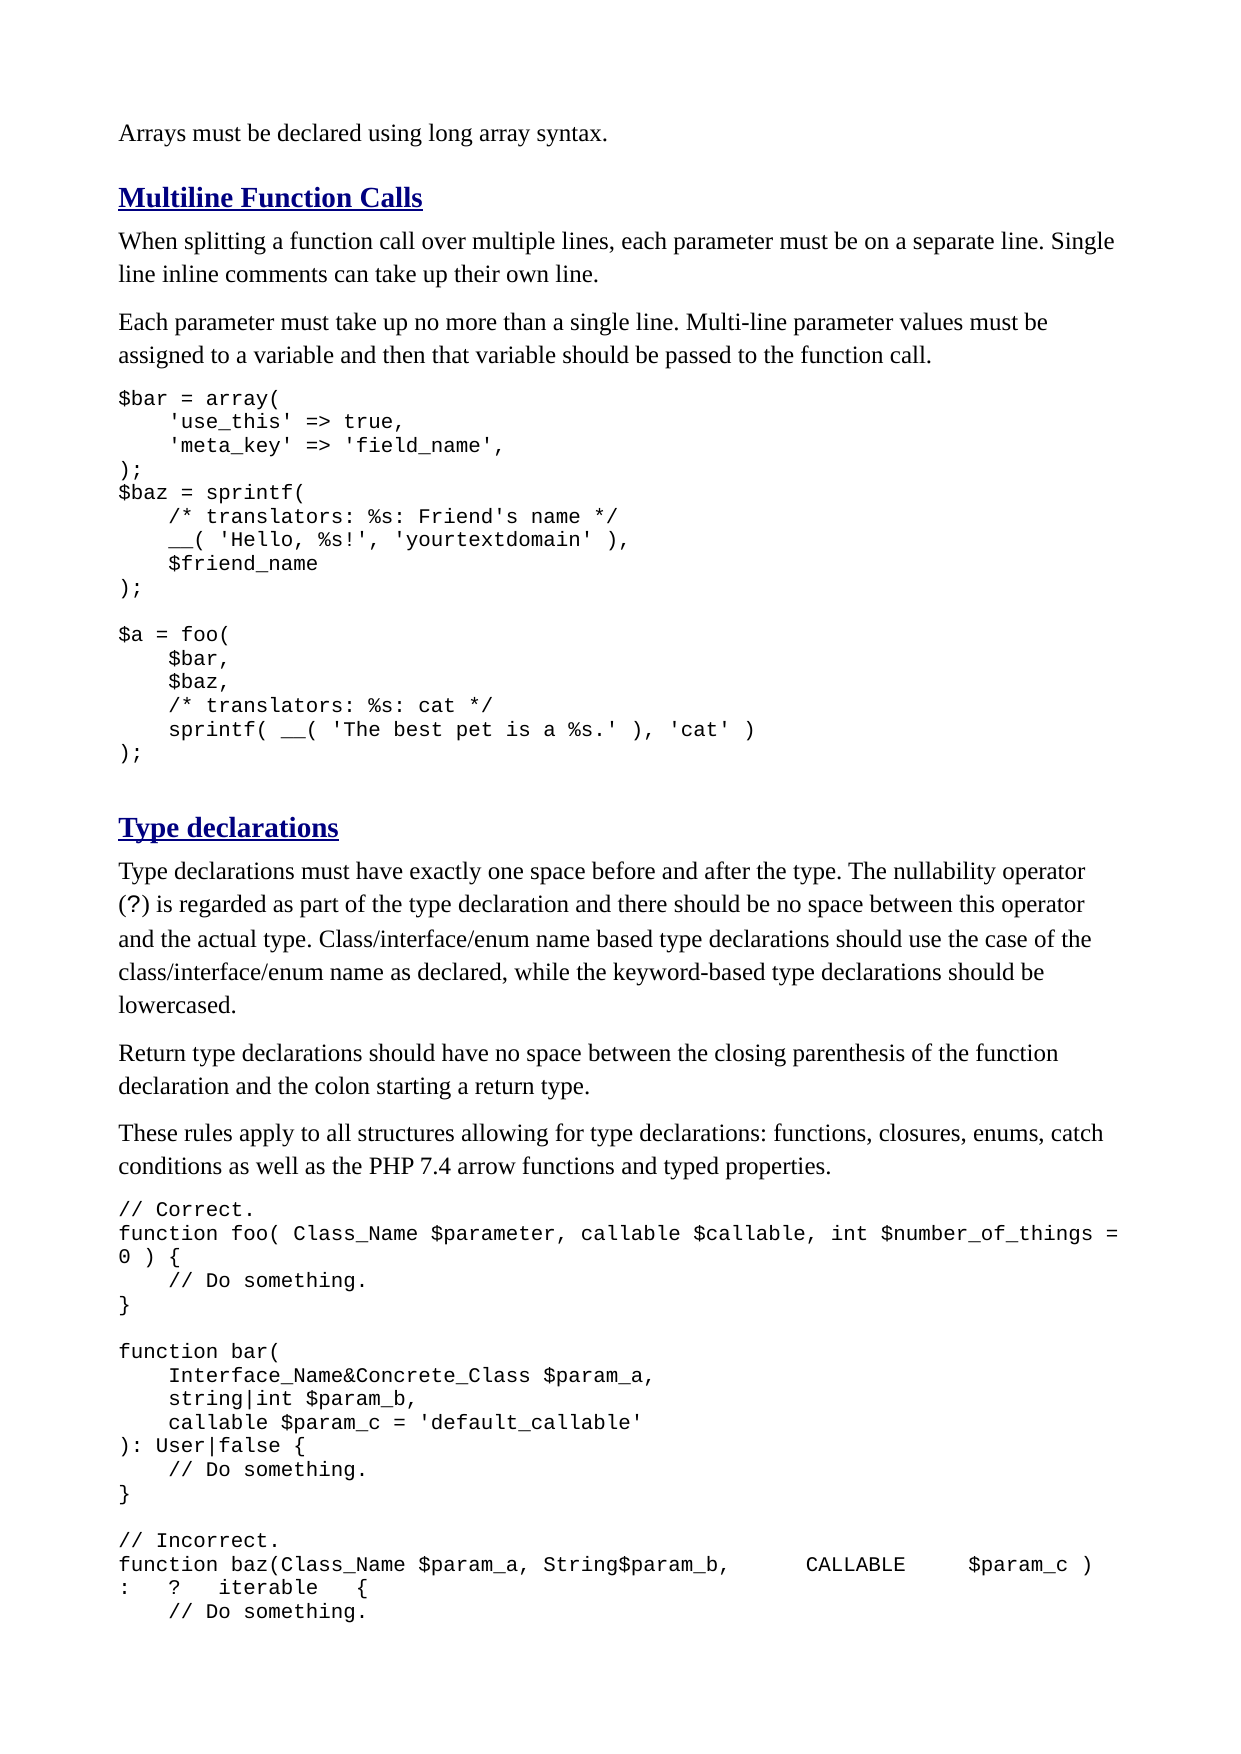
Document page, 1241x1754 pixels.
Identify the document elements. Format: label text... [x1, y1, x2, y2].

subtitle Multiline Function Calls [118, 180, 1122, 214]
subtitle Type declarations [118, 810, 1122, 843]
text Interface_Name&Concrete_Class $param_a, [118, 1364, 1122, 1388]
text // Do something. [118, 1270, 1122, 1294]
text /* translators: %s: Friend's name */ [118, 506, 1122, 529]
text function baz(Class_Name $param_a, String$param_b, CALLABLE $param_c ) : ? iterable { [118, 1554, 1122, 1601]
text function bar( [118, 1341, 1122, 1364]
text Each parameter must take up no more than a single line. Multi-line parameter values must be assigned to a variable and then that variable should be passed to the function call. [118, 307, 1122, 369]
text // Do something. [118, 1459, 1122, 1483]
text $a = foo( [118, 624, 1122, 648]
text string|int $param_b, [118, 1388, 1122, 1412]
text } [118, 1483, 1122, 1506]
text ); [118, 458, 1122, 482]
text } [118, 1294, 1122, 1317]
text $baz, [118, 671, 1122, 695]
text 'use_this' => true, [118, 411, 1122, 435]
text When splitting a function call over multiple lines, each parameter must be on a separate line. Single line inline comments can take up their own line. [118, 226, 1122, 288]
text Type declarations must have exactly one space before and after the type. The nullability operator (?) is regarded as part of the type declaration and there should be no space between this operator and the actual type. Class/interface/enum name based type declarations should use the case of the class/interface/enum name as declared, while the keyword-based type declarations should be lowercased. [118, 856, 1122, 1019]
text Return type declarations should have no space between the closing parenthesis of the function declaration and the colon starting a return type. [118, 1038, 1122, 1099]
text 'meta_key' => 'field_name', [118, 435, 1122, 458]
text Arrays must be declared using long array syntax. [118, 118, 1122, 147]
text ); [118, 742, 1122, 766]
text __( 'Hello, %s!', 'yourtextdomain' ), [118, 529, 1122, 553]
text // Incorrect. [118, 1530, 1122, 1554]
text $baz = sprintf( [118, 482, 1122, 506]
text $bar, [118, 648, 1122, 671]
text These rules apply to all structures allowing for type declarations: functions, closures, enums, catch conditions as well as the PHP 7.4 arrow functions and typed properties. [118, 1118, 1122, 1180]
text ): User|false { [118, 1436, 1122, 1459]
text $friend_name [118, 553, 1122, 577]
text callable $param_c = 'default_callable' [118, 1412, 1122, 1436]
text /* translators: %s: cat */ [118, 695, 1122, 719]
text ); [118, 577, 1122, 600]
text $bar = array( [118, 388, 1122, 411]
text // Do something. [118, 1601, 1122, 1625]
text function foo( Class_Name $parameter, callable $callable, int $number_of_things = 0 ) { [118, 1223, 1122, 1270]
text // Correct. [118, 1199, 1122, 1223]
text sprintf( __( 'The best pet is a %s.' ), 'cat' ) [118, 719, 1122, 742]
